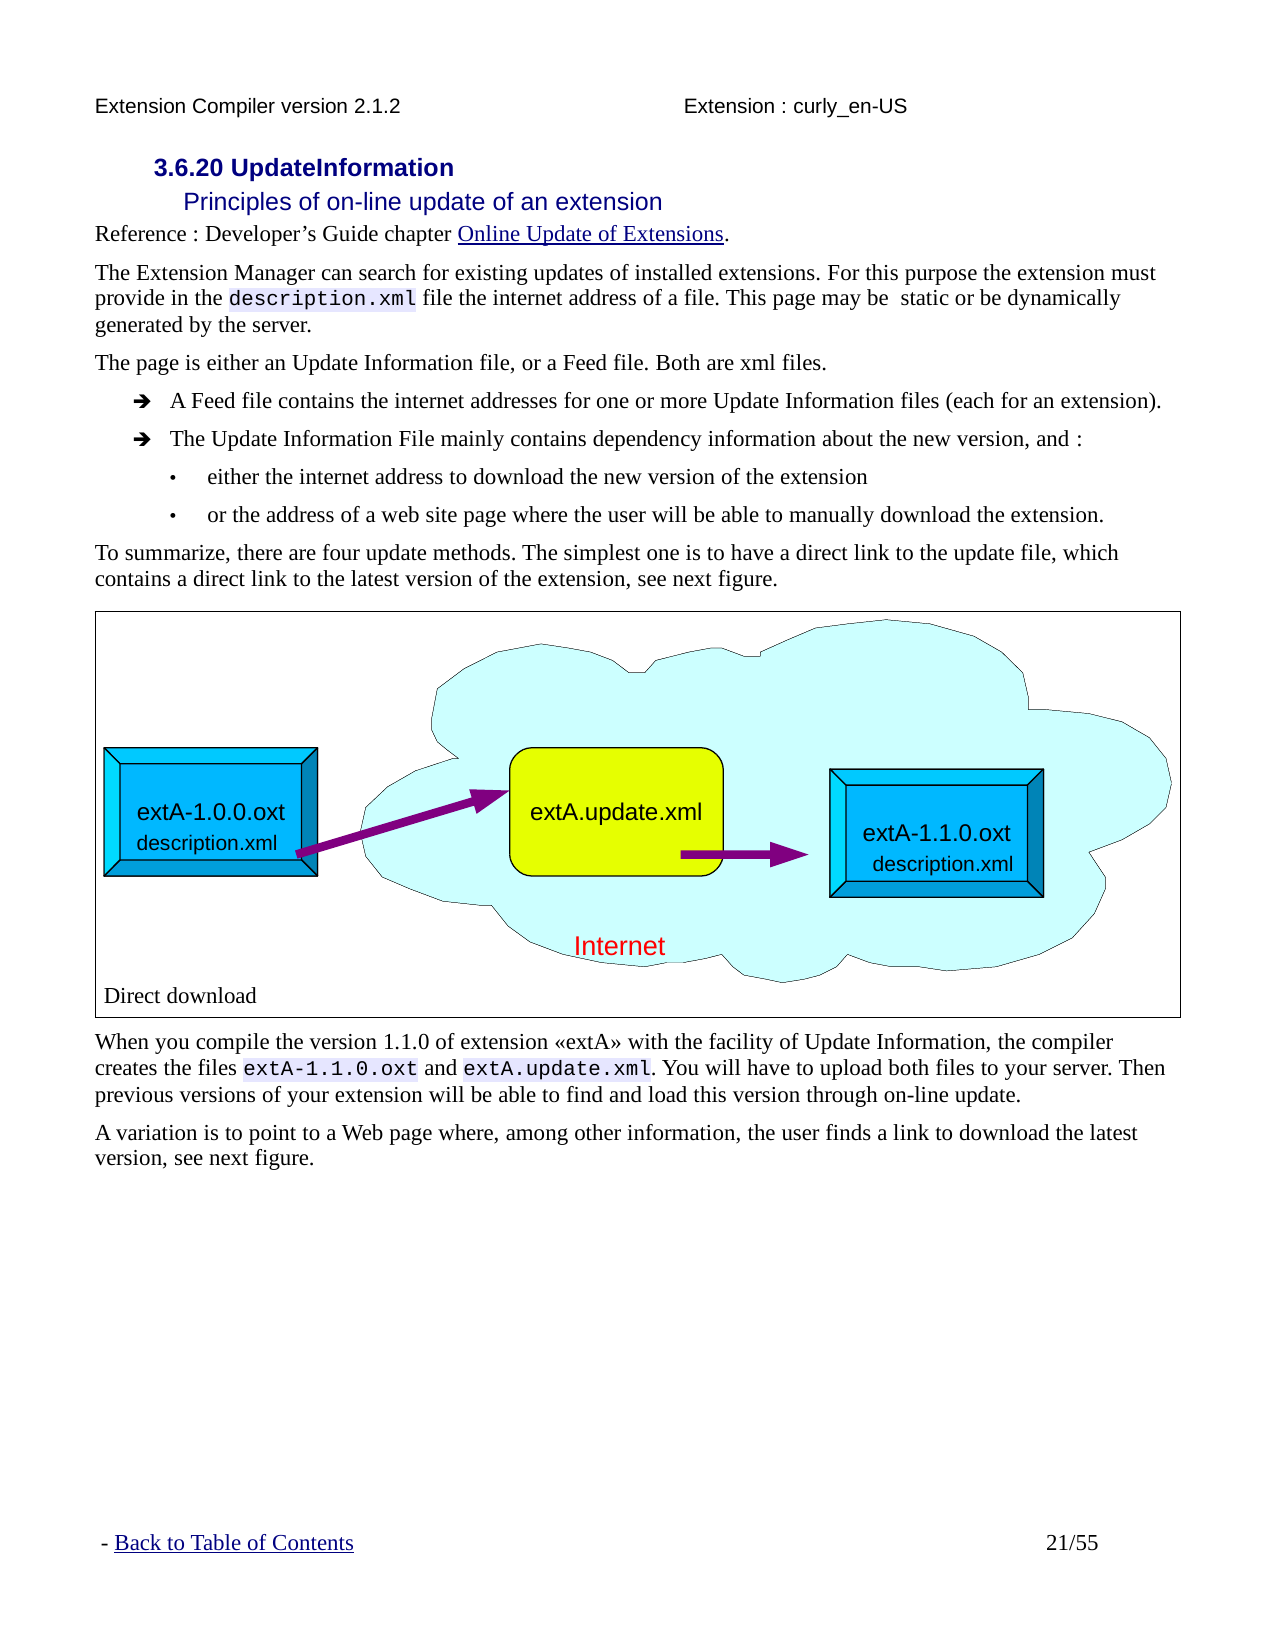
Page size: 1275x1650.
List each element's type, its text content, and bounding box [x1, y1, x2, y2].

text Direct download [103, 787, 1172, 1008]
text Direct download [103, 620, 873, 842]
text The Extension Manager can search for existing updates of installed extensions. For this purpose the extension must provide in the description.xml file the internet address of a file. This page may be static or be dynamically generated by the server. [94, 259, 1181, 337]
text Direct download [902, 620, 1172, 780]
text A variation is to point to a Web page where, among other information, the user finds a link to download the latest version, see next figure. [94, 1119, 1181, 1171]
text To summarize, there are four update methods. The simplest one is to have a direct link to the update file, which contains a direct link to the latest version of the extension, see next figure. [94, 540, 1181, 591]
text [94, 603, 1181, 611]
subtitle Principles of on-line update of an extension [183, 187, 1181, 215]
subtitle UpdateInformation [153, 153, 1181, 181]
list or the address of a web site page where the user will be able to manually download the extension. [169, 502, 1181, 527]
list The Update Information File mainly contains dependency information about the new version, and : [132, 426, 1181, 451]
text The page is either an Update Information file, or a Feed file. Both are xml files. [94, 350, 1181, 375]
list A Feed file contains the internet addresses for one or more Update Information files (each for an extension). [132, 388, 1181, 413]
list either the internet address to download the new version of the extension [169, 464, 1181, 489]
text When you compile the version 1.1.0 of extension «extA» with the facility of Update Information, the compiler creates the files extA-1.1.0.oxt and extA.update.xml. You will have to upload both files to your server. Then previous versions of your extension will be able to find and load this version through on-line update. [94, 612, 1181, 1107]
text Reference : Developer’s Guide chapter Online Update of Extensions. [94, 221, 1181, 247]
